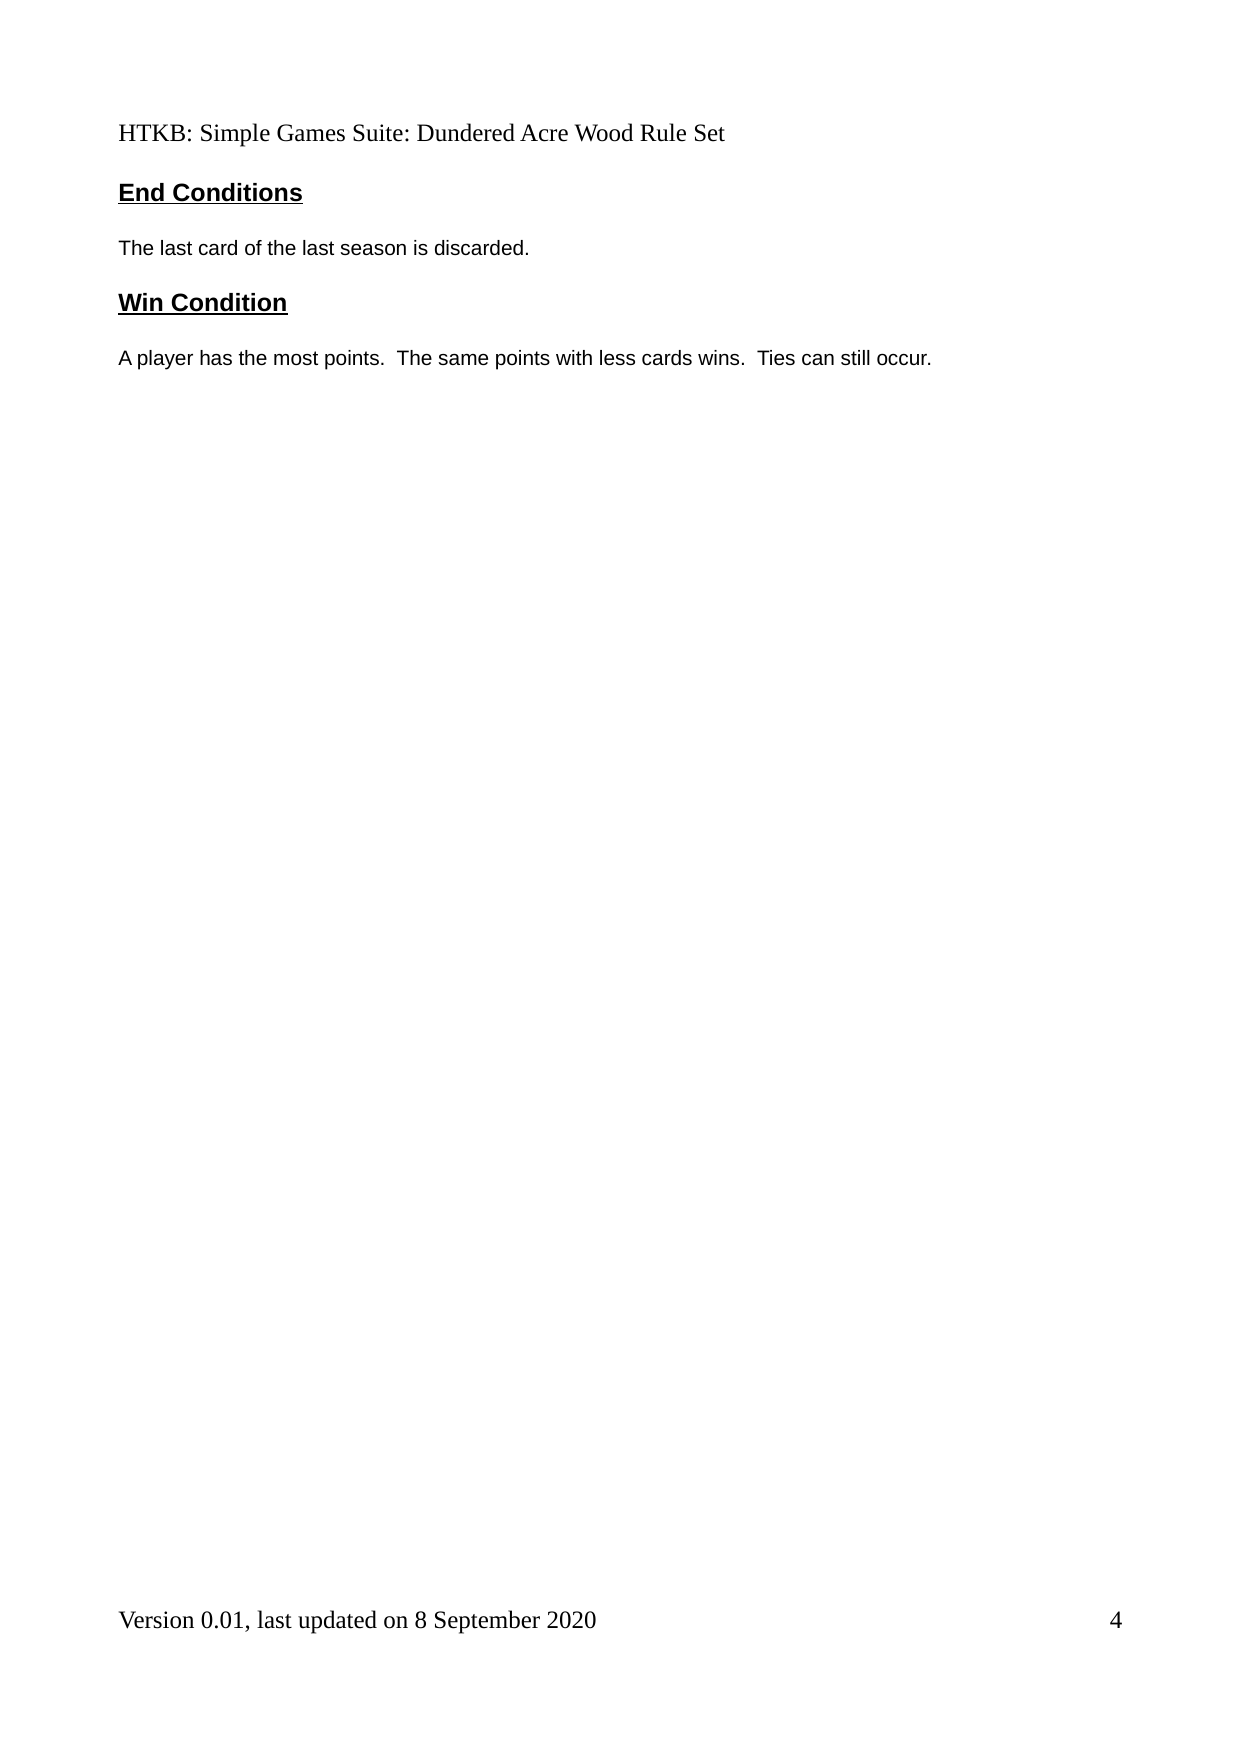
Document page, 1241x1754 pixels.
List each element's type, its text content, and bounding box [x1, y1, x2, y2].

text End Conditions [118, 178, 1122, 207]
text Win Condition [118, 288, 1122, 317]
text The last card of the last season is discarded. [118, 236, 1122, 259]
text A player has the most points. The same points with less cards wins. Ties can still occur. [118, 346, 1122, 370]
